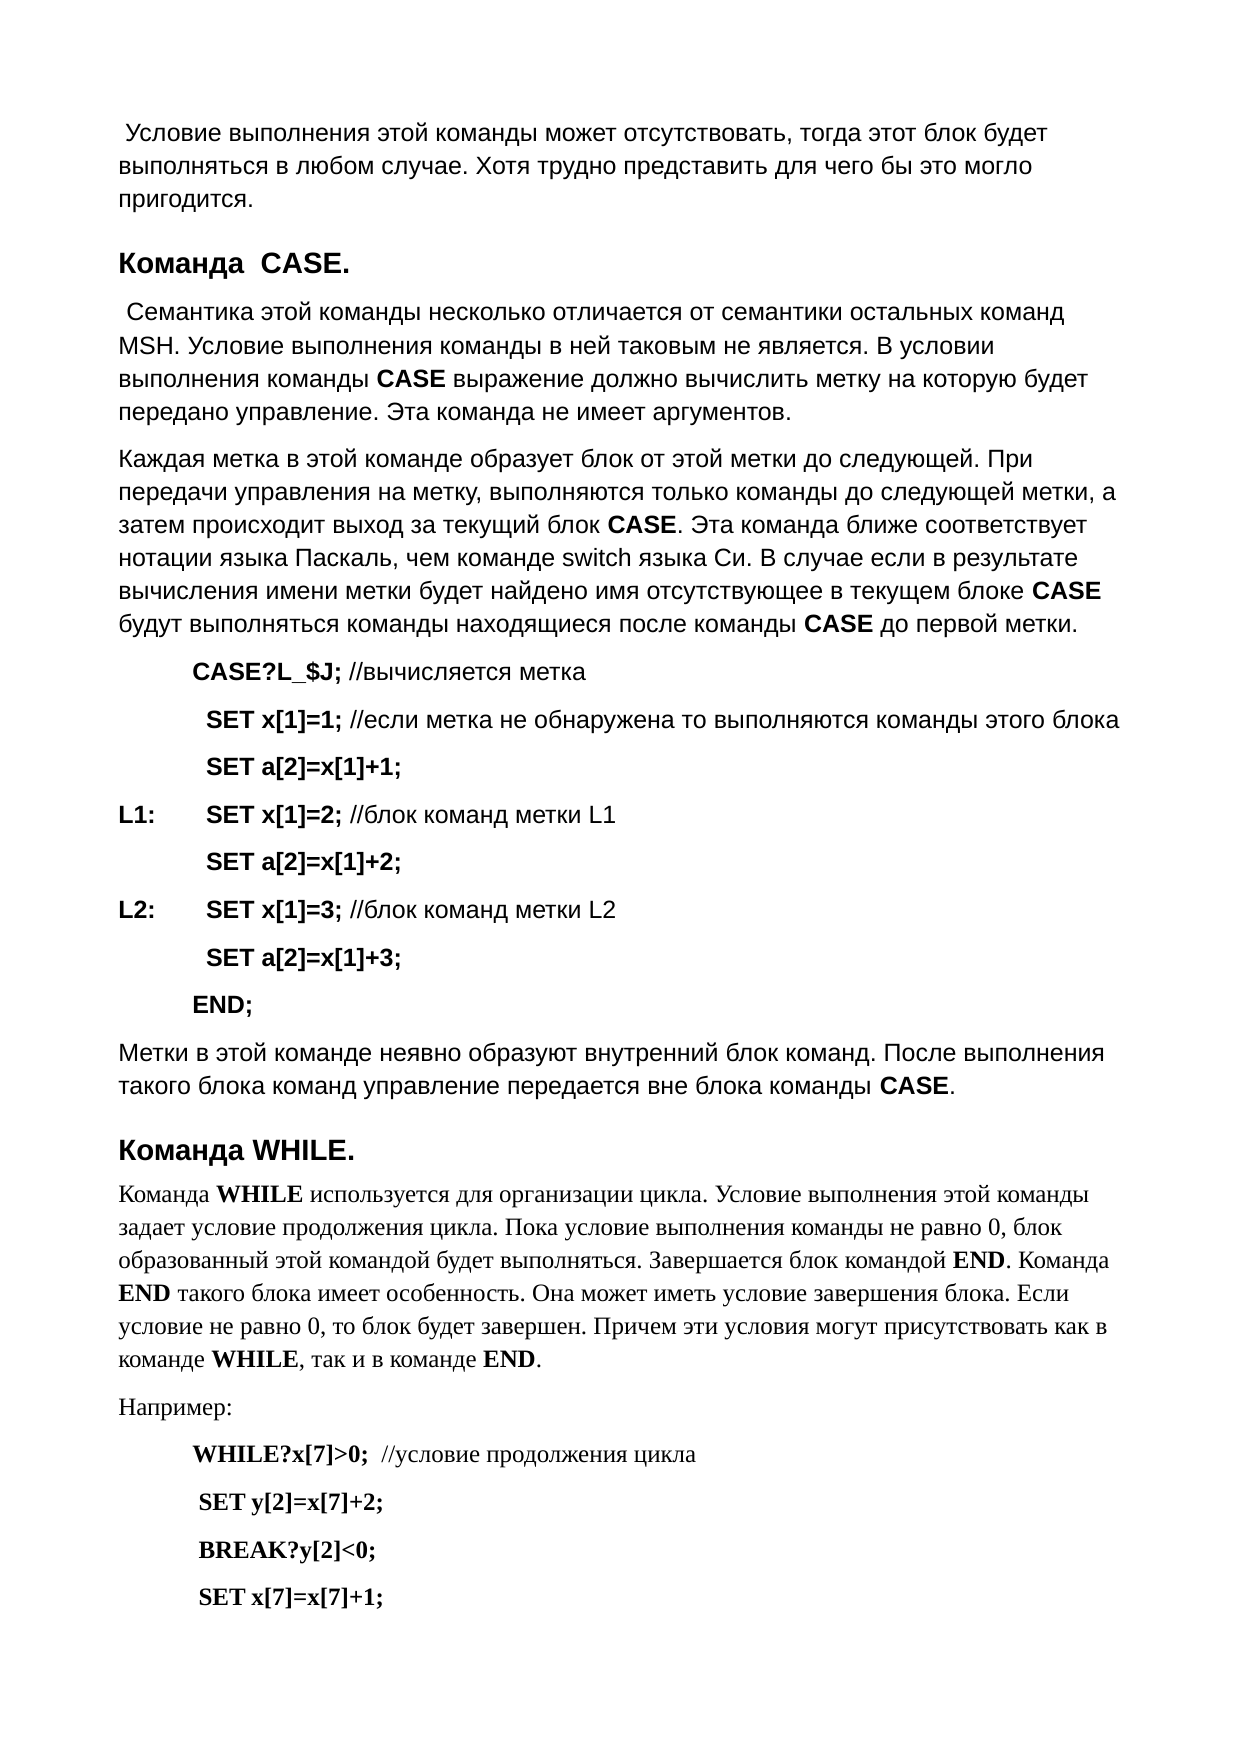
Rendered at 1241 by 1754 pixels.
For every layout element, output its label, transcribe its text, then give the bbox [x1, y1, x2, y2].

text Команда WHILE используется для организации цикла. Условие выполнения этой команды задает условие продолжения цикла. Пока условие выполнения команды не равно 0, блок образованный этой командой будет выполняться. Завершается блок командой END. Команда END такого блока имеет особенность. Она может иметь условие завершения блока. Если условие не равно 0, то блок будет завершен. Причем эти условия могут присутствовать как в команде WHILE, так и в команде END. [118, 1179, 1122, 1373]
text Семантика этой команды несколько отличается от семантики остальных команд MSH. Условие выполнения команды в ней таковым не является. В условии выполнения команды CASE выражение должно вычислить метку на которую будет передано управление. Эта команда не имеет аргументов. [118, 293, 1122, 425]
text SET x[1]=1; //если метка не обнаружена то выполняются команды этого блока [118, 704, 1122, 733]
subtitle Команда CASE. [118, 246, 1122, 280]
text SET y[2]=x[7]+2; [118, 1487, 1122, 1516]
text SET a[2]=x[1]+2; [118, 847, 1122, 876]
text Каждая метка в этой команде образует блок от этой метки до следующей. При передачи управления на метку, выполняются только команды до следующей метки, а затем происходит выход за текущий блок CASE. Эта команда ближе соответствует нотации языка Паскаль, чем команде switch языка Си. В случае если в результате вычисления имени метки будет найдено имя отсутствующее в текущем блоке CASE будут выполняться команды находящиеся после команды CASE до первой метки. [118, 444, 1122, 638]
text END; [118, 990, 1122, 1019]
text Например: [118, 1392, 1122, 1421]
text BREAK?y[2]<0; [118, 1535, 1122, 1563]
text SET x[7]=x[7]+1; [118, 1582, 1122, 1611]
text WHILE?x[7]>0; //условие продолжения цикла [118, 1439, 1122, 1468]
text L2: SET x[1]=3; //блок команд метки L2 [118, 895, 1122, 924]
text SET a[2]=x[1]+3; [118, 943, 1122, 971]
text CASE?L_$J; //вычисляется метка [118, 657, 1122, 686]
text SET a[2]=x[1]+1; [118, 752, 1122, 781]
text Условие выполнения этой команды может отсутствовать, тогда этот блок будет выполняться в любом случае. Хотя трудно представить для чего бы это могло пригодится. [118, 118, 1122, 213]
text Метки в этой команде неявно образуют внутренний блок команд. После выполнения такого блока команд управление передается вне блока команды CASE. [118, 1038, 1122, 1099]
subtitle Команда WHILE. [118, 1133, 1122, 1167]
text L1: SET x[1]=2; //блок команд метки L1 [118, 800, 1122, 828]
